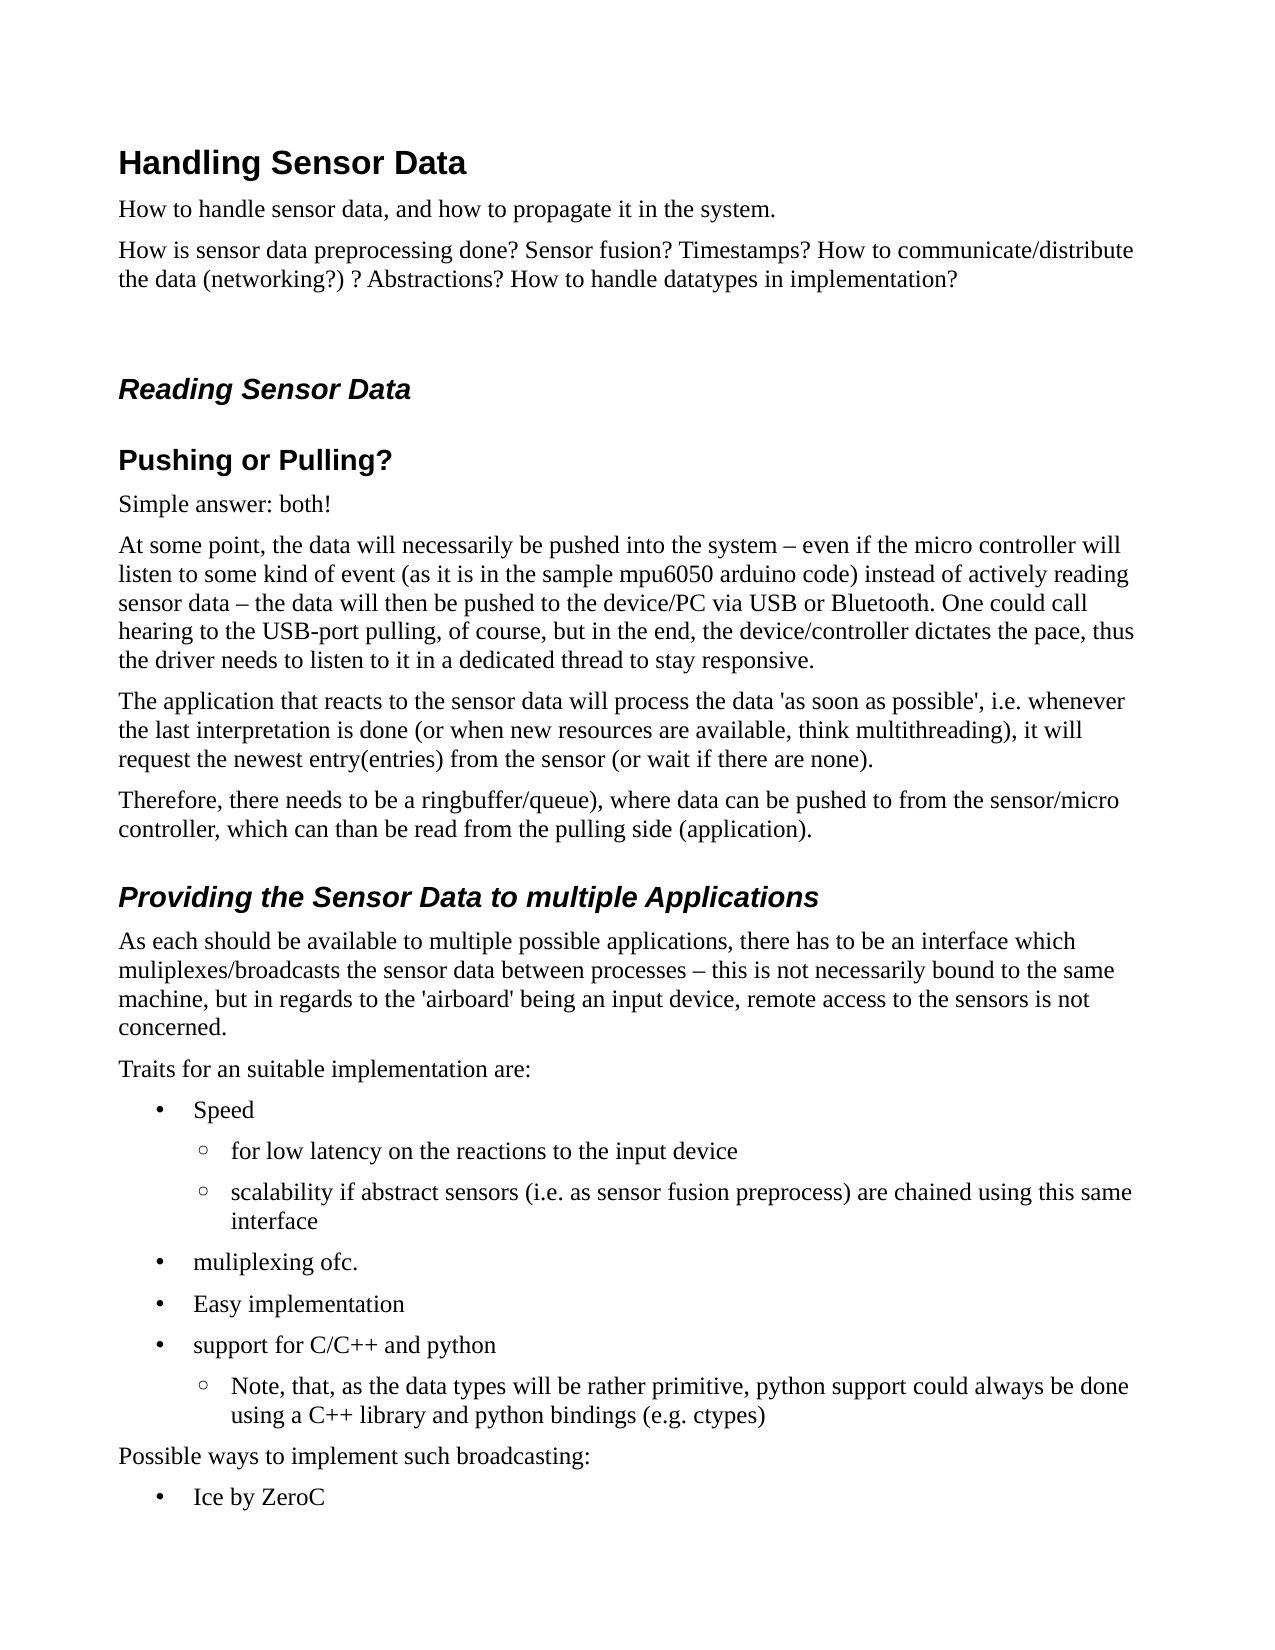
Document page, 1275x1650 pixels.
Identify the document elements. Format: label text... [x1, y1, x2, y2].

text Therefore, there needs to be a ringbuffer/queue), where data can be pushed to from the sensor/micro controller, which can than be read from the pulling side (application). [118, 785, 1157, 843]
text At some point, the data will necessarily be pushed into the system – even if the micro controller will listen to some kind of event (as it is in the sample mpu6050 arduino code) instead of actively reading sensor data – the data will then be pushed to the device/PC via USB or Bluetooth. One could call hearing to the USB-port pulling, of course, but in the end, the device/controller dictates the pace, thus the driver needs to listen to it in a dedicated thread to stay responsive. [118, 530, 1157, 674]
subtitle Handling Sensor Data [118, 143, 1157, 182]
list scalability if abstract sensors (i.e. as sensor fusion preprocess) are chained using this same interface [193, 1177, 1157, 1235]
subtitle Pushing or Pulling? [118, 443, 1157, 476]
text Possible ways to implement such broadcasting: [118, 1441, 1157, 1470]
text Traits for an suitable implementation are: [118, 1054, 1157, 1082]
list for low latency on the reactions to the input device [193, 1136, 1157, 1165]
subtitle Providing the Sensor Data to multiple Applications [118, 880, 1157, 914]
subtitle Reading Sensor Data [118, 372, 1157, 405]
list Ice by ZeroC [156, 1482, 1157, 1511]
text How is sensor data preprocessing done? Sensor fusion? Timestamps? How to communicate/distribute the data (networking?) ? Abstractions? How to handle datatypes in implementation? [118, 236, 1157, 293]
text Simple answer: both! [118, 489, 1157, 518]
list Note, that, as the data types will be rather primitive, python support could always be done using a C++ library and python bindings (e.g. ctypes) [193, 1371, 1157, 1429]
text As each should be available to multiple possible applications, there has to be an interface which muliplexes/broadcasts the sensor data between processes – this is not necessarily bound to the same machine, but in regards to the 'airboard' being an input device, remote access to the sensors is not concerned. [118, 926, 1157, 1041]
list muliplexing ofc. [156, 1247, 1157, 1276]
list Easy implementation [156, 1289, 1157, 1317]
list Speed [156, 1095, 1157, 1124]
text How to handle sensor data, and how to propagate it in the system. [118, 194, 1157, 223]
text The application that reacts to the sensor data will process the data 'as soon as possible', i.e. whenever the last interpretation is done (or when new resources are available, think multithreading), it will request the newest entry(entries) from the sensor (or wait if there are none). [118, 686, 1157, 773]
list support for C/C++ and python [156, 1330, 1157, 1359]
